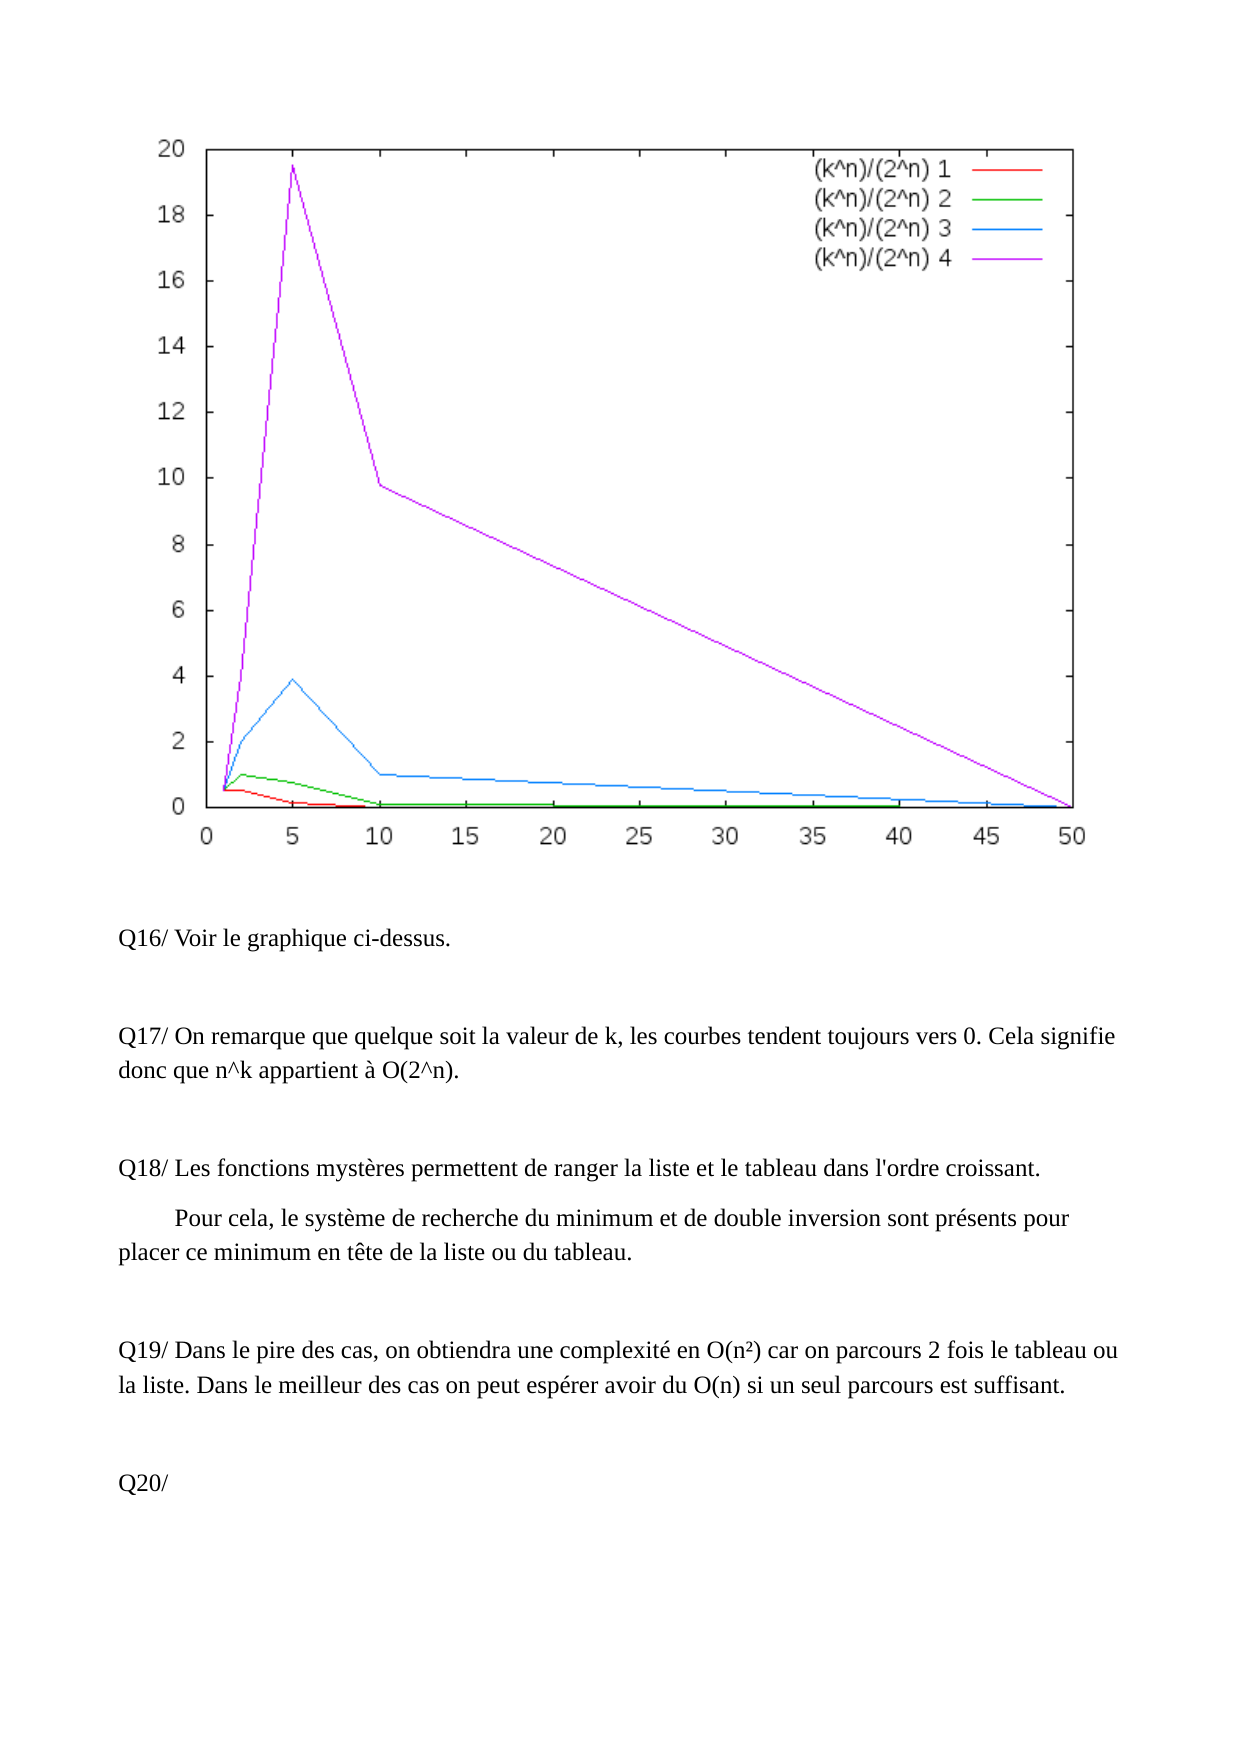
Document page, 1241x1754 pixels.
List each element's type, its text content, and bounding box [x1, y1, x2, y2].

text Q16/ Voir le graphique ci-dessus. [118, 923, 1122, 952]
text Q17/ On remarque que quelque soit la valeur de k, les courbes tendent toujours vers 0. Cela signifie donc que n^k appartient à O(2^n). [118, 1021, 1122, 1084]
text Q18/ Les fonctions mystères permettent de ranger la liste et le tableau dans l'ordre croissant. [118, 1153, 1122, 1182]
text Q19/ Dans le pire des cas, on obtiendra une complexité en O(n²) car on parcours 2 fois le tableau ou la liste. Dans le meilleur des cas on peut espérer avoir du O(n) si un seul parcours est suffisant. [118, 1335, 1122, 1398]
picture [120, 118, 1121, 868]
text Q20/ [118, 1468, 1122, 1497]
text Pour cela, le système de recherche du minimum et de double inversion sont présents pour placer ce minimum en tête de la liste ou du tableau. [118, 1203, 1122, 1266]
